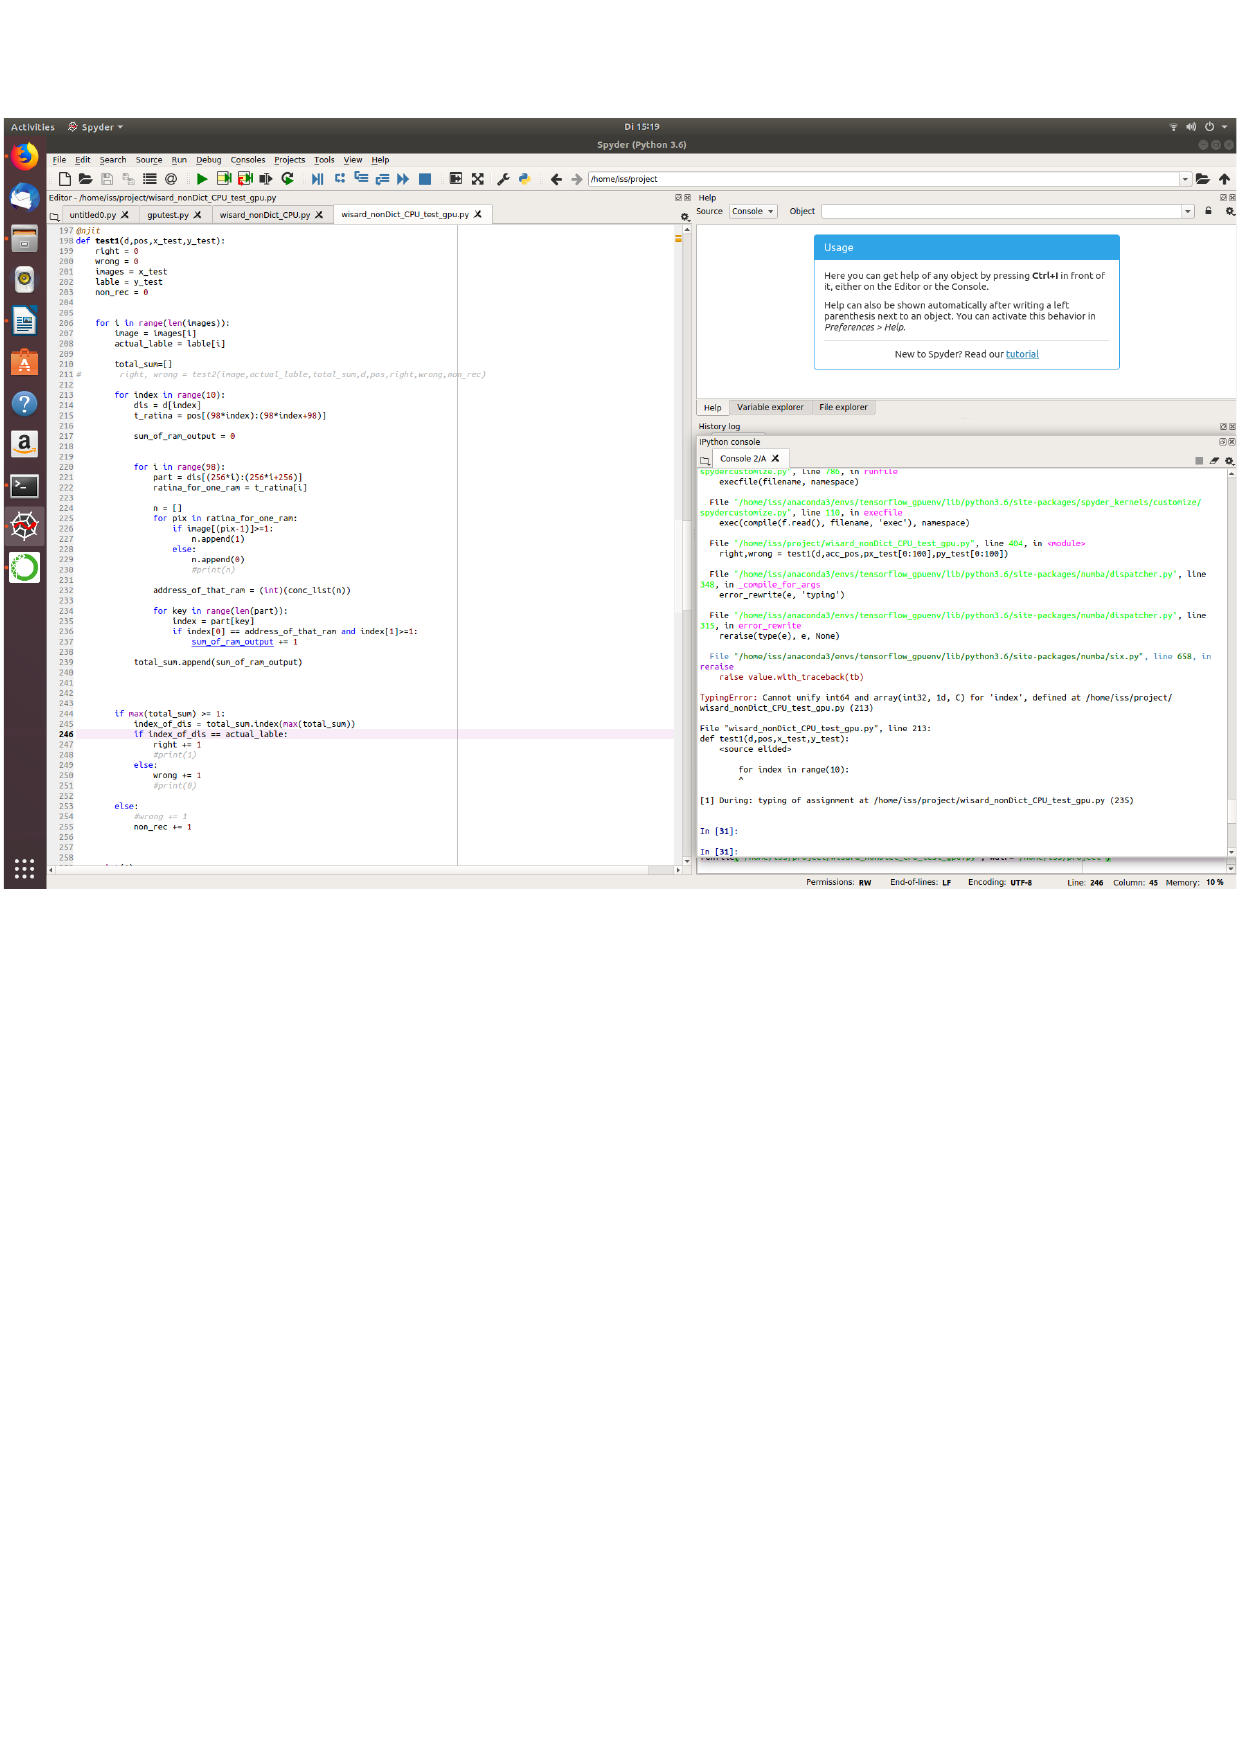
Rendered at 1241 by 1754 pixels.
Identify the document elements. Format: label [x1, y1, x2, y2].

picture [3, 118, 1237, 889]
